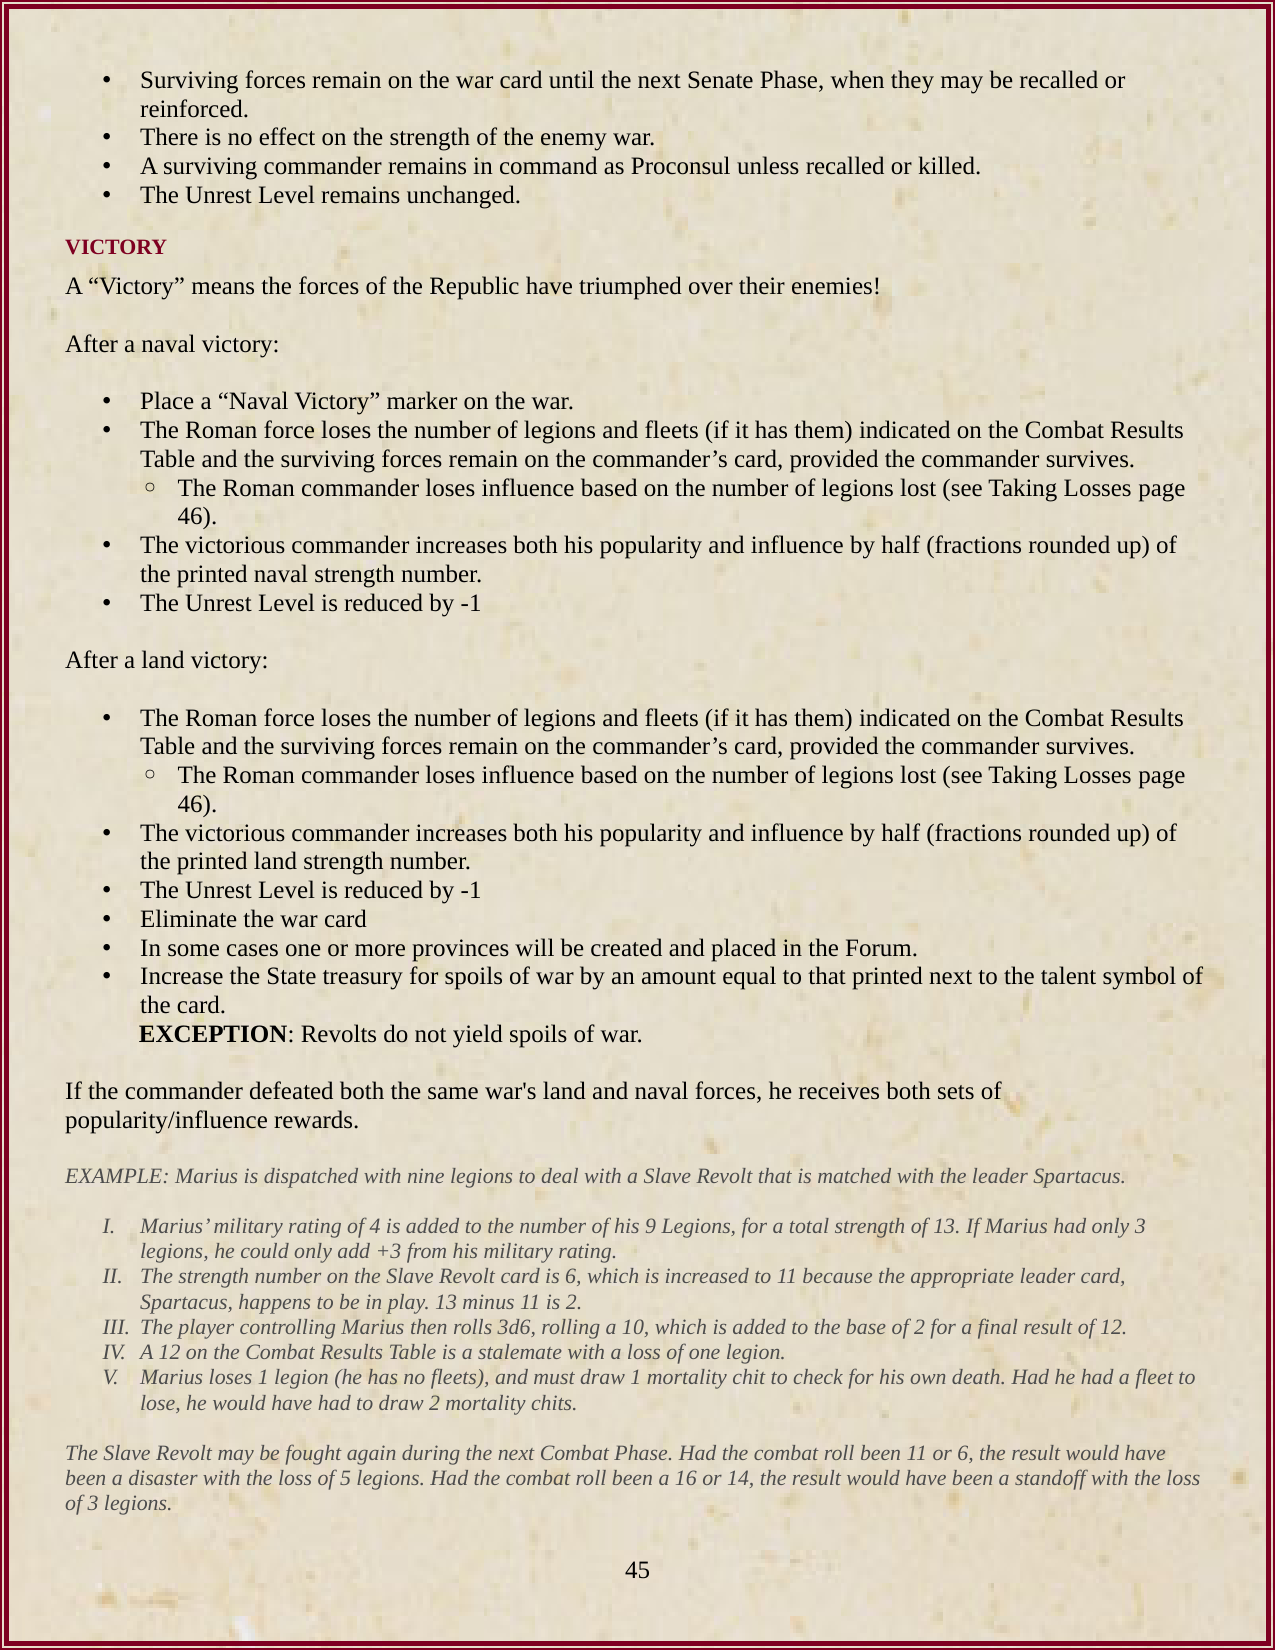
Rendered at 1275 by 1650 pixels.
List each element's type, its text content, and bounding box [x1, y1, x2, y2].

list Marius’ military rating of 4 is added to the number of his 9 Legions, for a total strength of 13. If Marius had only 3 legions, he could only add +3 from his military rating. [102, 1213, 1210, 1263]
list Surviving forces remain on the war card until the next Senate Phase, when they may be recalled or reinforced. [102, 65, 1210, 122]
list The Unrest Level is reduced by -1 [102, 588, 1210, 616]
list The Roman force loses the number of legions and fleets (if it has them) indicated on the Combat Results Table and the surviving forces remain on the commander’s card, provided the commander survives. [102, 703, 1210, 760]
picture [2, 2, 1273, 1648]
list In some cases one or more provinces will be created and placed in the Forum. [102, 933, 1210, 961]
list Eliminate the war card [102, 904, 1210, 933]
text VICTORY [65, 234, 1210, 259]
text EXCEPTION: Revolts do not yield spoils of war. [65, 1019, 1210, 1048]
list The Unrest Level remains unchanged. [102, 180, 1210, 209]
list A 12 on the Combat Results Table is a stalemate with a loss of one legion. [102, 1339, 1210, 1364]
list The player controlling Marius then rolls 3d6, rolling a 10, which is added to the base of 2 for a final result of 12. [102, 1314, 1210, 1339]
list Marius loses 1 legion (he has no fleets), and must draw 1 mortality chit to check for his own death. Had he had a fleet to lose, he would have had to draw 2 mortality chits. [102, 1364, 1210, 1415]
text The Slave Revolt may be fought again during the next Combat Phase. Had the combat roll been 11 or 6, the result would have been a disaster with the loss of 5 legions. Had the combat roll been a 16 or 14, the result would have been a standoff with the loss of 3 legions. [65, 1440, 1210, 1516]
list There is no effect on the strength of the enemy war. [102, 122, 1210, 151]
text After a land victory: [65, 645, 1210, 674]
list The victorious commander increases both his popularity and influence by half (fractions rounded up) of the printed naval strength number. [102, 530, 1210, 588]
text If the commander defeated both the same war's land and naval forces, he receives both sets of popularity/influence rewards. [65, 1076, 1210, 1134]
list The Unrest Level is reduced by -1 [102, 875, 1210, 904]
list Place a “Naval Victory” marker on the war. [102, 386, 1210, 415]
list The Roman commander loses influence based on the number of legions lost (see Taking Losses page 46). [140, 760, 1210, 818]
list The Roman force loses the number of legions and fleets (if it has them) indicated on the Combat Results Table and the surviving forces remain on the commander’s card, provided the commander survives. [102, 415, 1210, 473]
text A “Victory” means the forces of the Republic have triumphed over their enemies! [65, 271, 1210, 300]
text After a naval victory: [65, 329, 1210, 358]
list Increase the State treasury for spoils of war by an amount equal to that printed next to the talent symbol of the card. [102, 961, 1210, 1019]
text EXAMPLE: Marius is dispatched with nine legions to deal with a Slave Revolt that is matched with the leader Spartacus. [65, 1163, 1210, 1188]
list The strength number on the Slave Revolt card is 6, which is increased to 11 because the appropriate leader card, Spartacus, happens to be in play. 13 minus 11 is 2. [102, 1263, 1210, 1314]
list The victorious commander increases both his popularity and influence by half (fractions rounded up) of the printed land strength number. [102, 818, 1210, 875]
list A surviving commander remains in command as Proconsul unless recalled or killed. [102, 151, 1210, 180]
list The Roman commander loses influence based on the number of legions lost (see Taking Losses page 46). [140, 473, 1210, 530]
